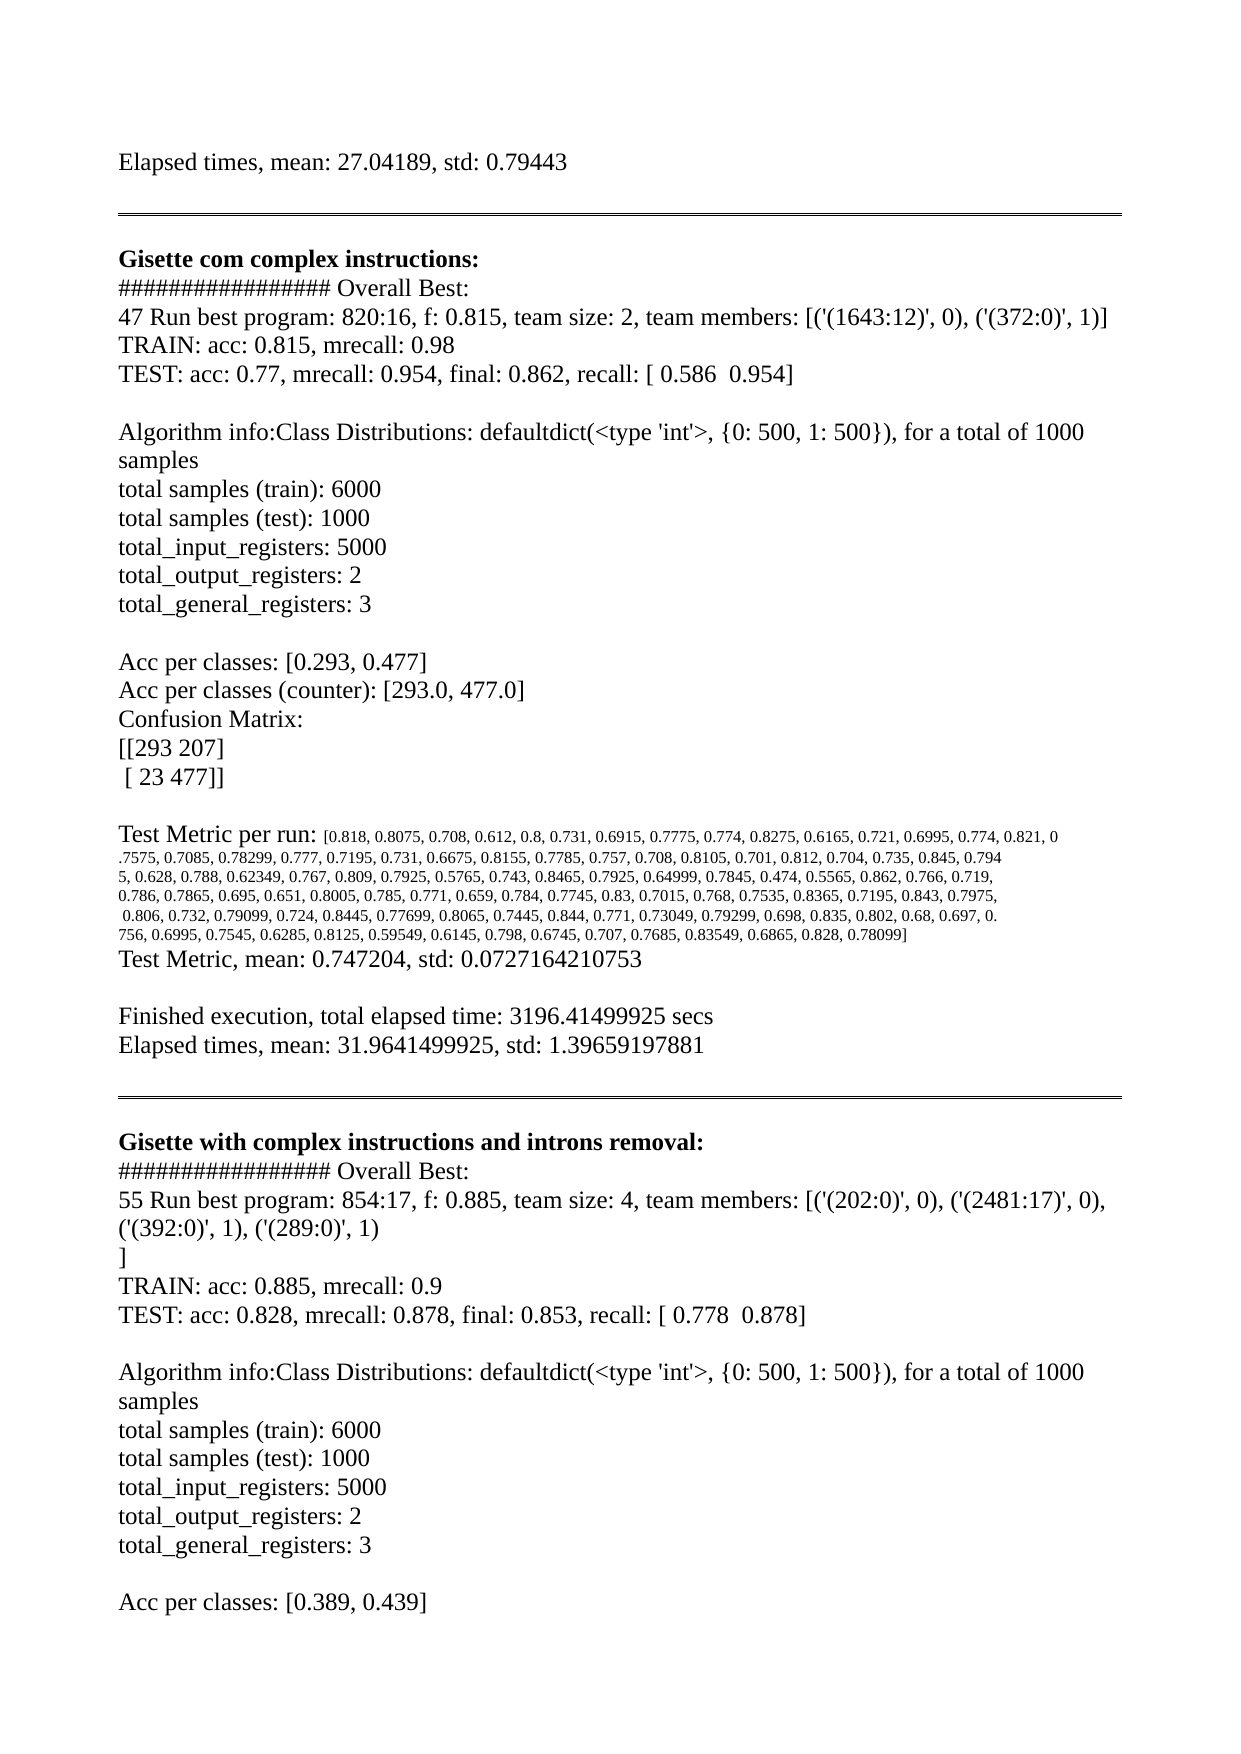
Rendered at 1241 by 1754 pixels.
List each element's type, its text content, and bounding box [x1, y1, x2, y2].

text ################# Overall Best: [118, 273, 1122, 302]
text total_output_registers: 2 [118, 1501, 1122, 1530]
text 756, 0.6995, 0.7545, 0.6285, 0.8125, 0.59549, 0.6145, 0.798, 0.6745, 0.707, 0.7685, 0.83549, 0.6865, 0.828, 0.78099] [118, 924, 1122, 944]
text Finished execution, total elapsed time: 3196.41499925 secs [118, 1001, 1122, 1030]
text Gisette com complex instructions: [118, 244, 1122, 273]
text total samples (test): 1000 [118, 503, 1122, 532]
text 47 Run best program: 820:16, f: 0.815, team size: 2, team members: [('(1643:12)', 0), ('(372:0)', 1)] [118, 302, 1122, 330]
text Test Metric, mean: 0.747204, std: 0.0727164210753 [118, 944, 1122, 972]
text ] [118, 1242, 1122, 1271]
text 0.806, 0.732, 0.79099, 0.724, 0.8445, 0.77699, 0.8065, 0.7445, 0.844, 0.771, 0.73049, 0.79299, 0.698, 0.835, 0.802, 0.68, 0.697, 0. [118, 905, 1122, 924]
text total_output_registers: 2 [118, 560, 1122, 589]
text 55 Run best program: 854:17, f: 0.885, team size: 4, team members: [('(202:0)', 0), ('(2481:17)', 0), ('(392:0)', 1), ('(289:0)', 1) [118, 1185, 1122, 1242]
text total samples (test): 1000 [118, 1443, 1122, 1472]
text Gisette with complex instructions and introns removal: [118, 1127, 1122, 1156]
text total samples (train): 6000 [118, 1415, 1122, 1443]
text total_general_registers: 3 [118, 1530, 1122, 1558]
text Elapsed times, mean: 31.9641499925, std: 1.39659197881 [118, 1030, 1122, 1059]
text Algorithm info:Class Distributions: defaultdict(<type 'int'>, {0: 500, 1: 500}), for a total of 1000 samples [118, 1357, 1122, 1415]
text total_input_registers: 5000 [118, 1472, 1122, 1501]
text Confusion Matrix: [118, 704, 1122, 733]
text Acc per classes (counter): [293.0, 477.0] [118, 675, 1122, 704]
text ################# Overall Best: [118, 1156, 1122, 1185]
text TRAIN: acc: 0.885, mrecall: 0.9 [118, 1271, 1122, 1300]
text TEST: acc: 0.77, mrecall: 0.954, final: 0.862, recall: [ 0.586 0.954] [118, 359, 1122, 388]
text TRAIN: acc: 0.815, mrecall: 0.98 [118, 330, 1122, 359]
text .7575, 0.7085, 0.78299, 0.777, 0.7195, 0.731, 0.6675, 0.8155, 0.7785, 0.757, 0.708, 0.8105, 0.701, 0.812, 0.704, 0.735, 0.845, 0.794 [118, 848, 1122, 867]
text total_general_registers: 3 [118, 589, 1122, 618]
text 5, 0.628, 0.788, 0.62349, 0.767, 0.809, 0.7925, 0.5765, 0.743, 0.8465, 0.7925, 0.64999, 0.7845, 0.474, 0.5565, 0.862, 0.766, 0.719, [118, 867, 1122, 886]
text Acc per classes: [0.389, 0.439] [118, 1587, 1122, 1616]
text [[293 207] [118, 733, 1122, 762]
text total samples (train): 6000 [118, 474, 1122, 503]
text Test Metric per run: [0.818, 0.8075, 0.708, 0.612, 0.8, 0.731, 0.6915, 0.7775, 0.774, 0.8275, 0.6165, 0.721, 0.6995, 0.774, 0.821, 0 [118, 819, 1122, 848]
text TEST: acc: 0.828, mrecall: 0.878, final: 0.853, recall: [ 0.778 0.878] [118, 1300, 1122, 1328]
text 0.786, 0.7865, 0.695, 0.651, 0.8005, 0.785, 0.771, 0.659, 0.784, 0.7745, 0.83, 0.7015, 0.768, 0.7535, 0.8365, 0.7195, 0.843, 0.7975, [118, 886, 1122, 905]
text total_input_registers: 5000 [118, 532, 1122, 560]
text Acc per classes: [0.293, 0.477] [118, 647, 1122, 675]
text Algorithm info:Class Distributions: defaultdict(<type 'int'>, {0: 500, 1: 500}), for a total of 1000 samples [118, 417, 1122, 474]
text [ 23 477]] [118, 762, 1122, 790]
text Elapsed times, mean: 27.04189, std: 0.79443 [118, 147, 1122, 176]
